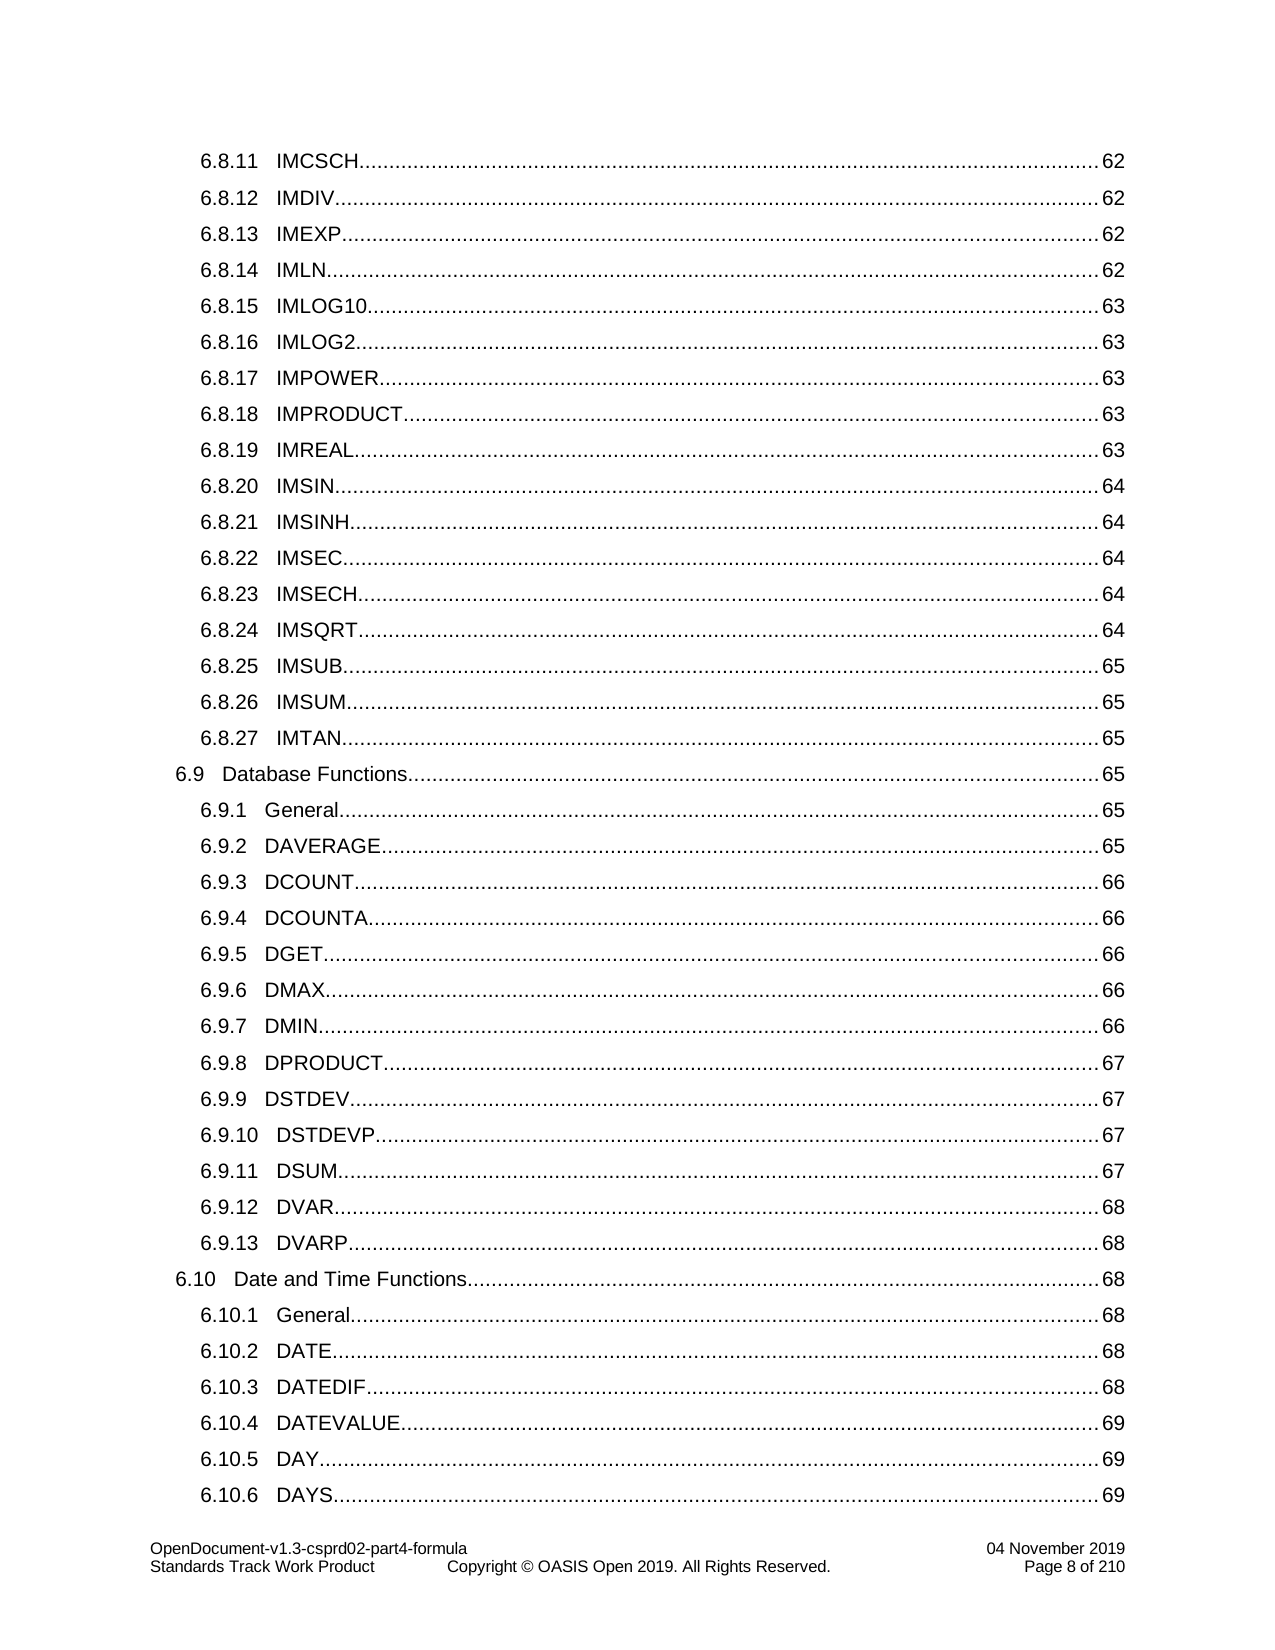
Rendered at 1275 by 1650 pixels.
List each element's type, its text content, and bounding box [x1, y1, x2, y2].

text 6.9.12 DVAR 68 [200, 1195, 1125, 1219]
text 6.9.9 DSTDEV 67 [200, 1087, 1125, 1111]
text 6.9.6 DMAX 66 [200, 979, 1125, 1002]
text 6.10.1 General 68 [200, 1303, 1125, 1327]
text 6.9 Database Functions 65 [175, 763, 1125, 786]
text 6.8.16 IMLOG2 63 [200, 330, 1125, 354]
text 6.10.6 DAYS 69 [200, 1483, 1125, 1507]
text 6.10.5 DAY 69 [200, 1447, 1125, 1471]
text 6.9.11 DSUM 67 [200, 1159, 1125, 1183]
text 6.8.11 IMCSCH 62 [200, 150, 1125, 173]
text 6.8.12 IMDIV 62 [200, 186, 1125, 209]
text 6.10.2 DATE 68 [200, 1339, 1125, 1363]
text 6.9.3 DCOUNT 66 [200, 871, 1125, 894]
text 6.8.24 IMSQRT 64 [200, 618, 1125, 642]
text 6.8.27 IMTAN 65 [200, 727, 1125, 750]
text 6.9.7 DMIN 66 [200, 1015, 1125, 1038]
text 6.8.15 IMLOG10 63 [200, 294, 1125, 318]
text 6.9.4 DCOUNTA 66 [200, 907, 1125, 930]
text 6.8.20 IMSIN 64 [200, 474, 1125, 498]
text 6.8.18 IMPRODUCT 63 [200, 402, 1125, 426]
text 6.10.3 DATEDIF 68 [200, 1375, 1125, 1399]
text 6.8.23 IMSECH 64 [200, 582, 1125, 606]
text 6.9.13 DVARP 68 [200, 1231, 1125, 1255]
text 6.10 Date and Time Functions 68 [175, 1267, 1125, 1291]
text 6.8.22 IMSEC 64 [200, 546, 1125, 570]
text 6.9.10 DSTDEVP 67 [200, 1123, 1125, 1147]
text 6.10.4 DATEVALUE 69 [200, 1411, 1125, 1435]
text 6.9.1 General 65 [200, 799, 1125, 822]
text 6.8.14 IMLN 62 [200, 258, 1125, 282]
text 6.8.21 IMSINH 64 [200, 510, 1125, 534]
text 6.8.13 IMEXP 62 [200, 222, 1125, 246]
text 6.9.8 DPRODUCT 67 [200, 1051, 1125, 1074]
text 6.8.25 IMSUB 65 [200, 654, 1125, 678]
text 6.9.2 DAVERAGE 65 [200, 835, 1125, 858]
text 6.9.5 DGET 66 [200, 943, 1125, 966]
text 6.8.26 IMSUM 65 [200, 691, 1125, 714]
text 6.8.17 IMPOWER 63 [200, 366, 1125, 390]
text 6.8.19 IMREAL 63 [200, 438, 1125, 462]
